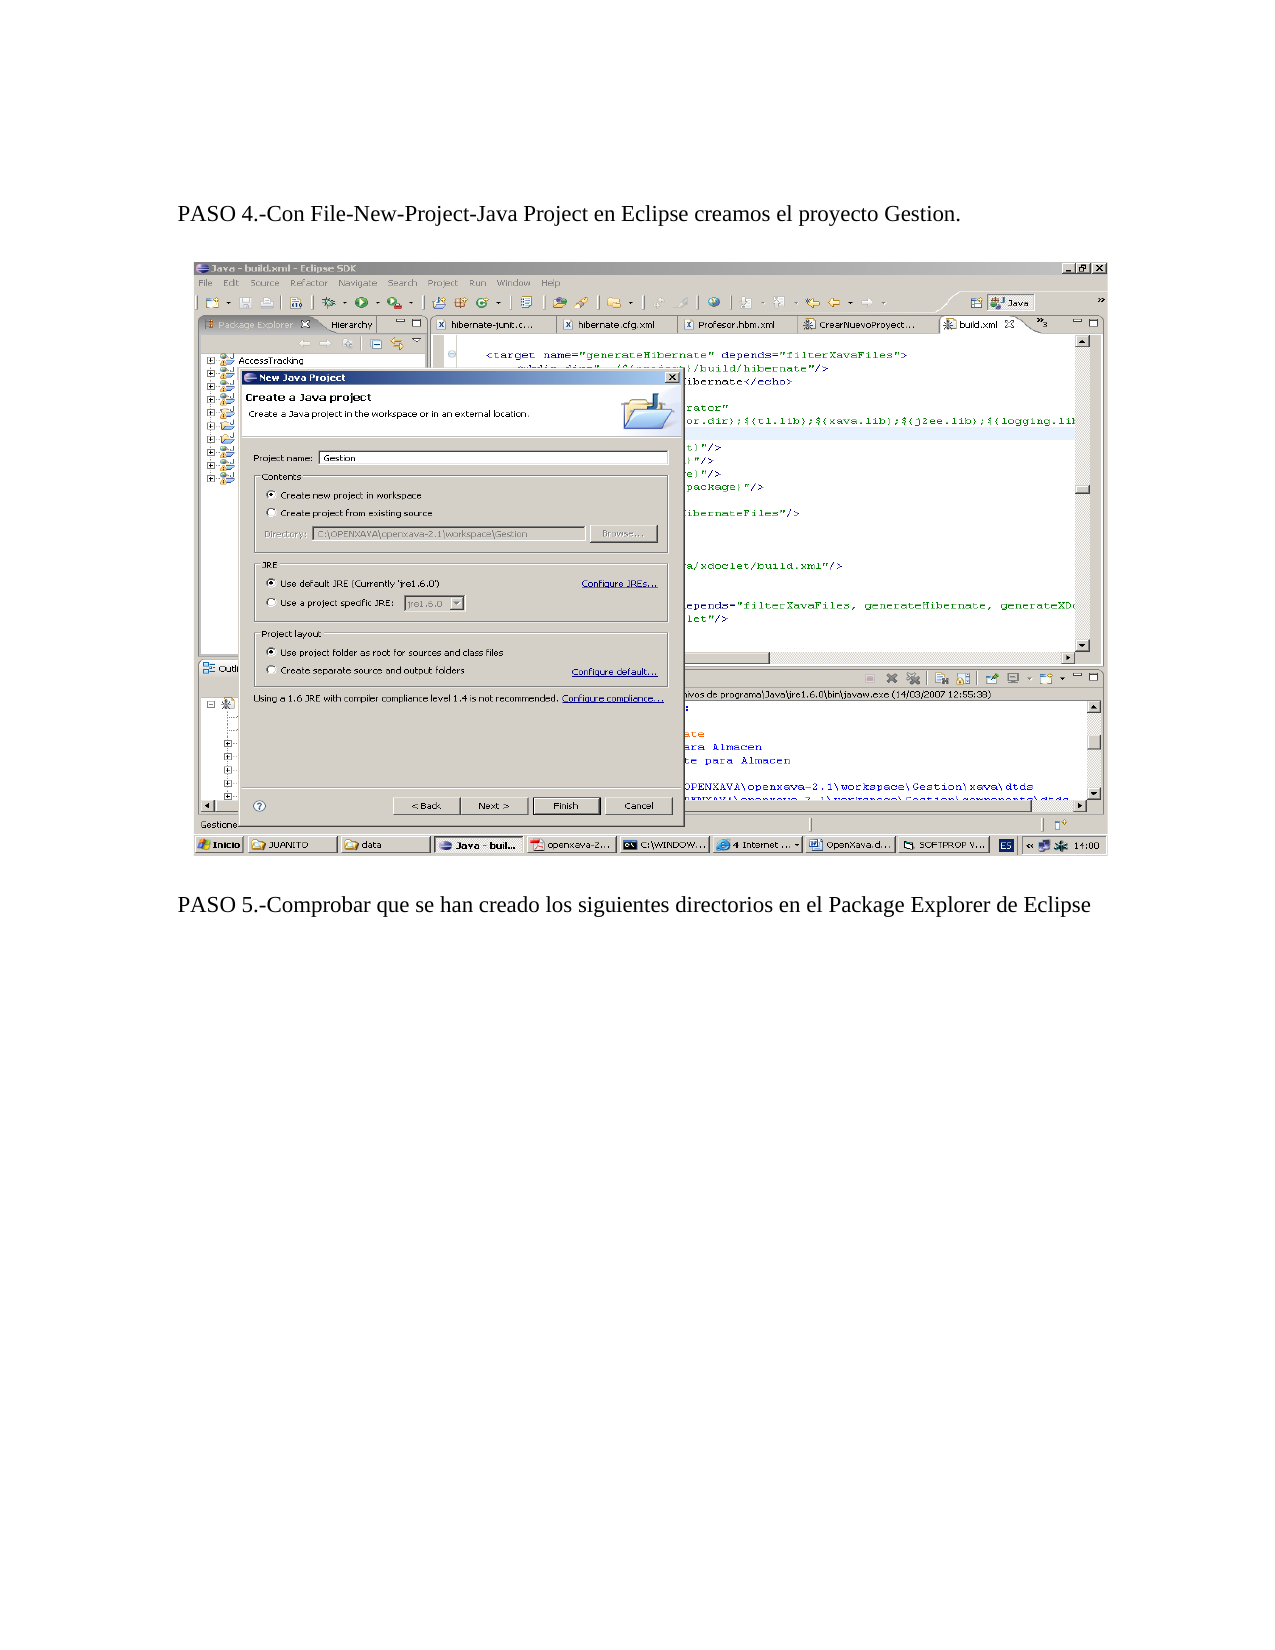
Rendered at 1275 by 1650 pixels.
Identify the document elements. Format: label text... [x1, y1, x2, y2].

text PASO 4.-Con File-New-Project-Java Project en Eclipse creamos el proyecto Gestion. [177, 200, 1125, 227]
picture [193, 262, 1108, 856]
text PASO 5.-Comprobar que se han creado los siguientes directorios en el Package Explorer de Eclipse [177, 891, 1125, 918]
